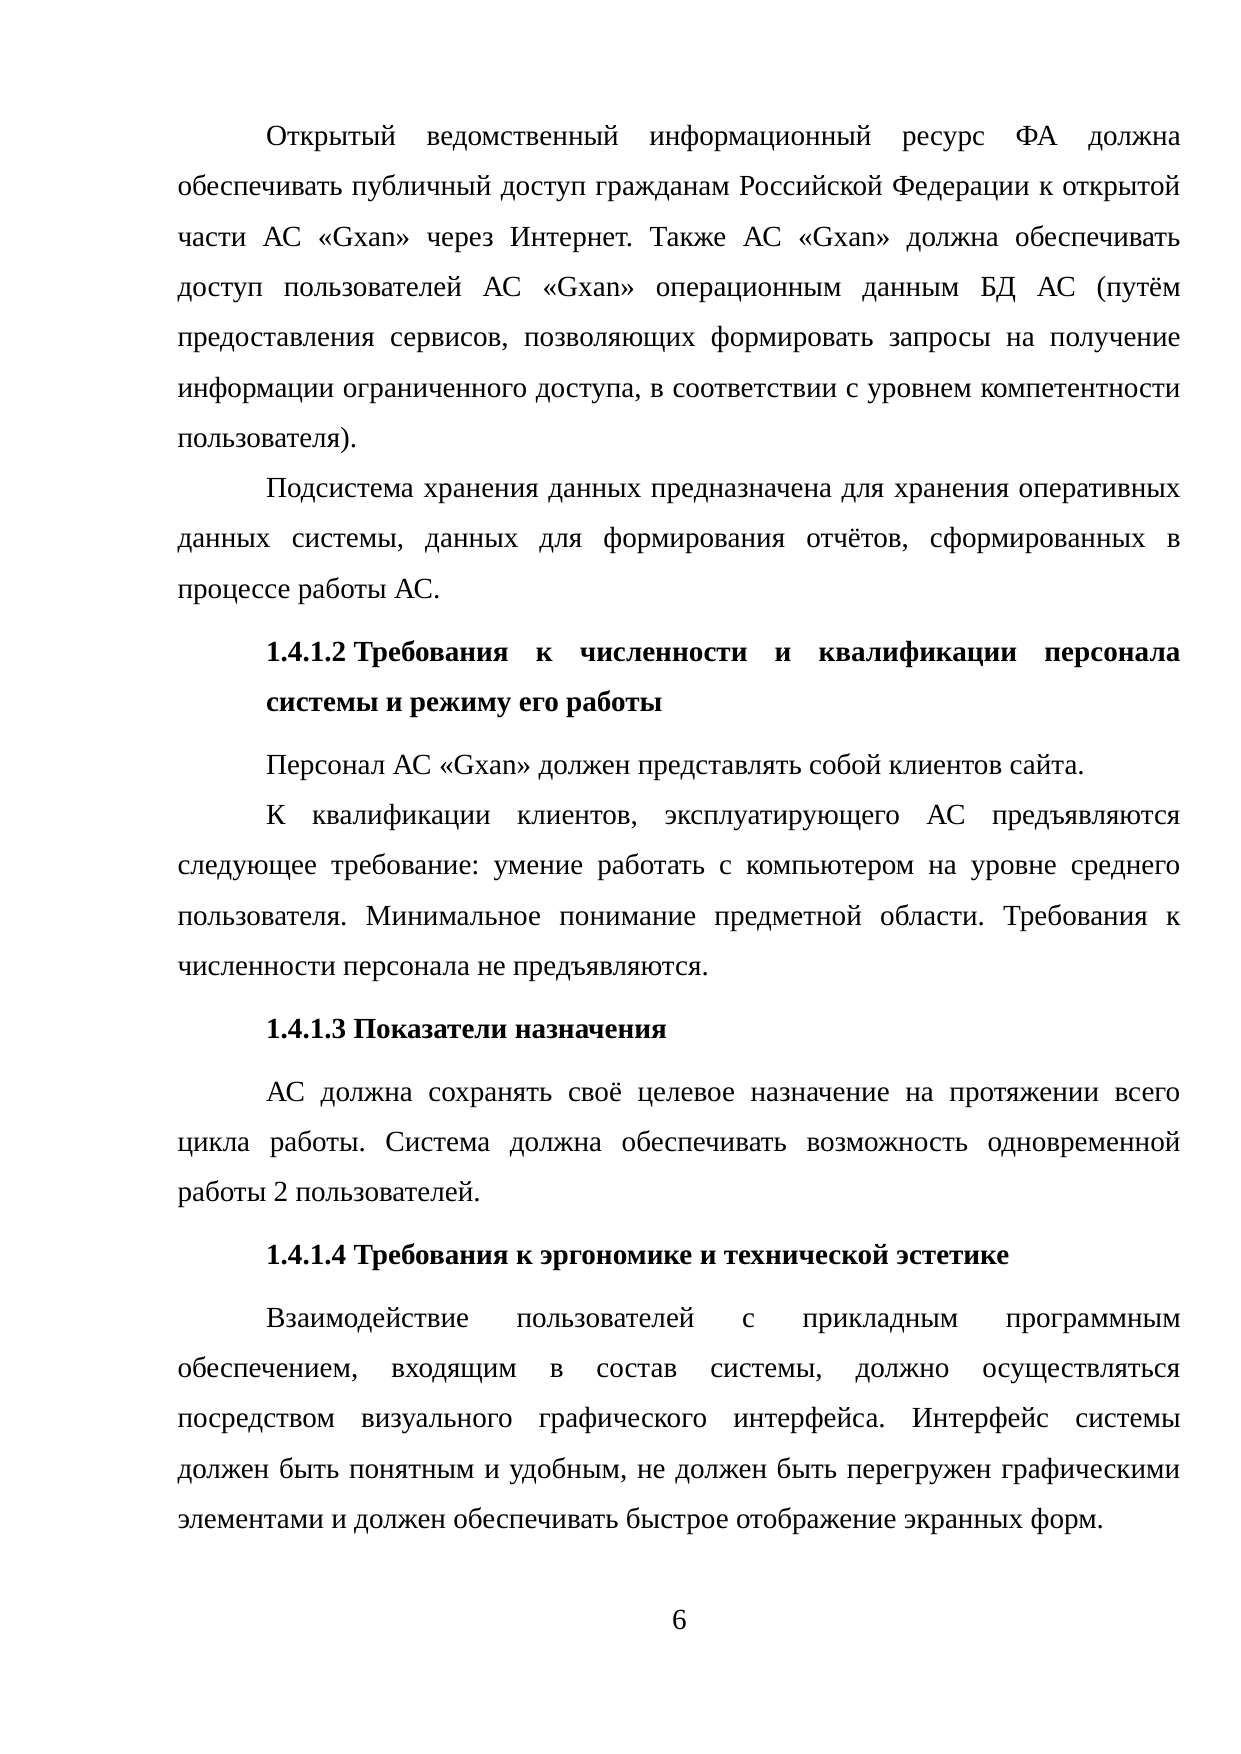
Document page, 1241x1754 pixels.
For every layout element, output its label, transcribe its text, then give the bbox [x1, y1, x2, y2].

text Открытый ведомственный информационный ресурс ФА должна обеспечивать публичный доступ гражданам Российской Федерации к открытой части АС «Gxan» через Интернет. Также АС «Gxan» должна обеспечивать доступ пользователей АС «Gxan» операционным данным БД АС (путём предоставления сервисов, позволяющих формировать запросы на получение информации ограниченного доступа, в соответствии с уровнем компетентности пользователя). [177, 118, 1181, 453]
text Подсистема хранения данных предназначена для хранения оперативных данных системы, данных для формирования отчётов, сформированных в процессе работы АС. [177, 470, 1181, 604]
text Персонал АС «Gxan» должен представлять собой клиентов сайта. [177, 747, 1181, 780]
text Взаимодействие пользователей с прикладным программным обеспечением, входящим в состав системы, должно осуществляться посредством визуального графического интерфейса. Интерфейс системы должен быть понятным и удобным, не должен быть перегружен графическими элементами и должен обеспечивать быстрое отображение экранных форм. [177, 1300, 1181, 1535]
subtitle Требования к численности и квалификации персонала системы и режиму его работы [266, 634, 1181, 718]
subtitle Требования к эргономике и технической эстетике [177, 1237, 1181, 1271]
text К квалификации клиентов, эксплуатирующего АС предъявляются следующее требование: умение работать с компьютером на уровне среднего пользователя. Минимальное понимание предметной области. Требования к численности персонала не предъявляются. [177, 797, 1181, 982]
subtitle Показатели назначения [177, 1011, 1181, 1044]
text АС должна сохранять своё целевое назначение на протяжении всего цикла работы. Система должна обеспечивать возможность одновременной работы 2 пользователей. [177, 1074, 1181, 1208]
